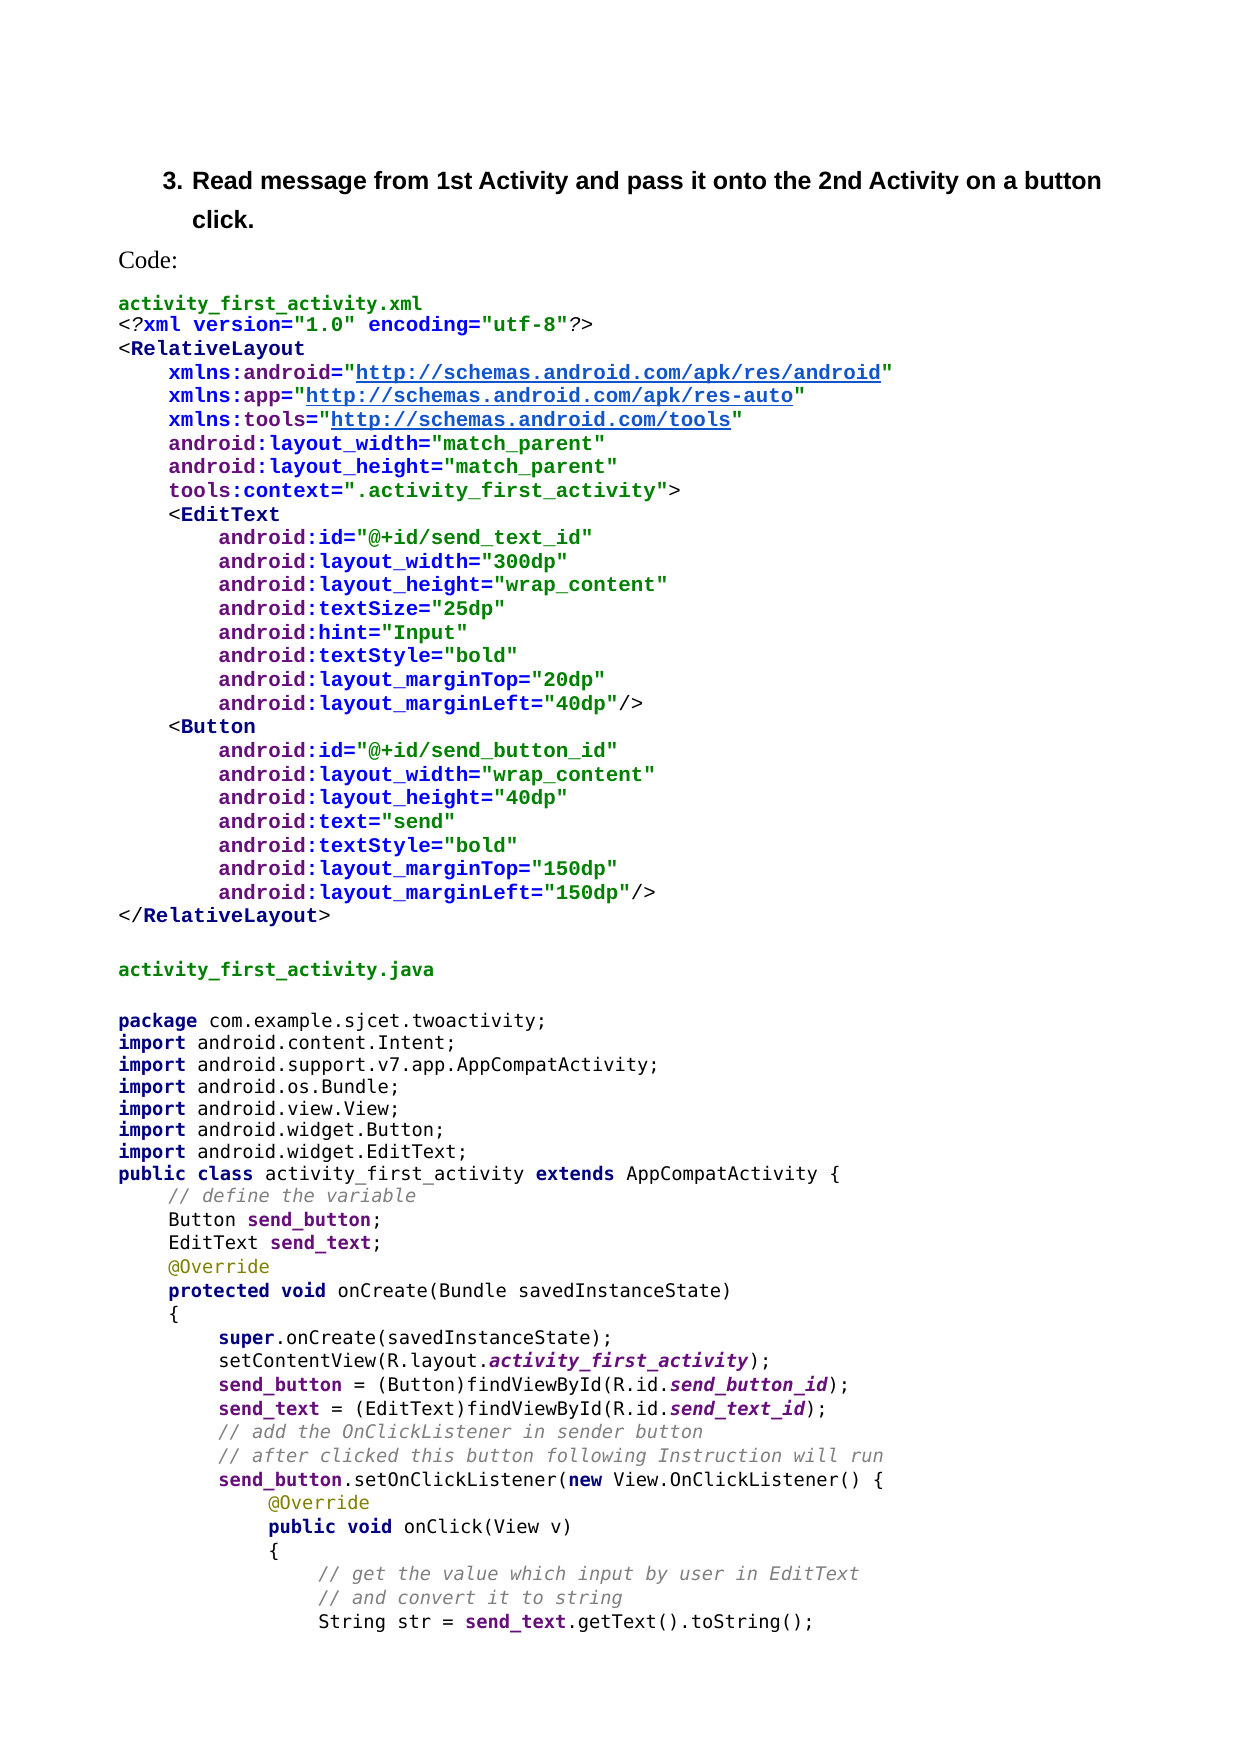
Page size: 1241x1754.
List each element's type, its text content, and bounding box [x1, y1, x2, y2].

text @Override [118, 1492, 1122, 1516]
text android:layout_width="wrap_content" [118, 764, 1122, 787]
text tools:context=".activity_first_activity"> [118, 480, 1122, 503]
text android:id="@+id/send_button_id" [118, 740, 1122, 764]
text protected void onCreate(Bundle savedInstanceState) [118, 1279, 1122, 1303]
text <Button [118, 716, 1122, 740]
text // after clicked this button following Instruction will run [118, 1445, 1122, 1469]
text public class activity_first_activity extends AppCompatActivity { [118, 1163, 1122, 1185]
text <RelativeLayout [118, 338, 1122, 362]
text xmlns:android="http://schemas.android.com/apk/res/android" [118, 362, 1122, 385]
text android:layout_height="40dp" [118, 787, 1122, 811]
text <EditText [118, 503, 1122, 527]
text android:layout_width="300dp" [118, 551, 1122, 574]
text Code: [118, 245, 1122, 274]
text @Override [118, 1256, 1122, 1279]
text EditText send_text; [118, 1232, 1122, 1256]
text send_text = (EditText)findViewById(R.id.send_text_id); [118, 1398, 1122, 1421]
text android:textStyle="bold" [118, 834, 1122, 858]
text activity_first_activity.xml [118, 292, 1122, 314]
text android:layout_width="match_parent" [118, 433, 1122, 456]
text android:layout_height="match_parent" [118, 456, 1122, 480]
text send_button.setOnClickListener(new View.OnClickListener() { [118, 1469, 1122, 1492]
text android:layout_height="wrap_content" [118, 574, 1122, 598]
text android:text="send" [118, 811, 1122, 834]
text import android.content.Intent; [118, 1032, 1122, 1054]
text android:layout_marginTop="150dp" [118, 858, 1122, 882]
text setContentView(R.layout.activity_first_activity); [118, 1351, 1122, 1374]
text import android.os.Bundle; [118, 1076, 1122, 1097]
text { [118, 1303, 1122, 1327]
text android:id="@+id/send_text_id" [118, 527, 1122, 551]
text package com.example.sjcet.twoactivity; [118, 1010, 1122, 1032]
text public void onClick(View v) [118, 1516, 1122, 1540]
text xmlns:tools="http://schemas.android.com/tools" [118, 409, 1122, 433]
text // define the variable [118, 1185, 1122, 1209]
text send_button = (Button)findViewById(R.id.send_button_id); [118, 1374, 1122, 1398]
text xmlns:app="http://schemas.android.com/apk/res-auto" [118, 385, 1122, 409]
text android:textStyle="bold" [118, 645, 1122, 669]
text Button send_button; [118, 1209, 1122, 1232]
text </RelativeLayout> [118, 906, 1122, 929]
text import android.view.View; [118, 1097, 1122, 1119]
text import android.widget.EditText; [118, 1141, 1122, 1163]
text activity_first_activity.java [118, 959, 1122, 981]
text import android.support.v7.app.AppCompatActivity; [118, 1054, 1122, 1076]
list Read message from 1st Activity and pass it onto the 2nd Activity on a button click. [162, 166, 1122, 234]
text <?xml version="1.0" encoding="utf-8"?> [118, 314, 1122, 338]
text android:textSize="25dp" [118, 598, 1122, 622]
text // add the OnClickListener in sender button [118, 1421, 1122, 1445]
text { [118, 1540, 1122, 1563]
text import android.widget.Button; [118, 1119, 1122, 1141]
text android:layout_marginLeft="150dp"/> [118, 882, 1122, 906]
text String str = send_text.getText().toString(); [118, 1611, 1122, 1634]
text // and convert it to string [118, 1587, 1122, 1611]
text android:hint="Input" [118, 622, 1122, 645]
text // get the value which input by user in EditText [118, 1563, 1122, 1587]
text android:layout_marginTop="20dp" [118, 669, 1122, 693]
text super.onCreate(savedInstanceState); [118, 1327, 1122, 1351]
text android:layout_marginLeft="40dp"/> [118, 693, 1122, 716]
